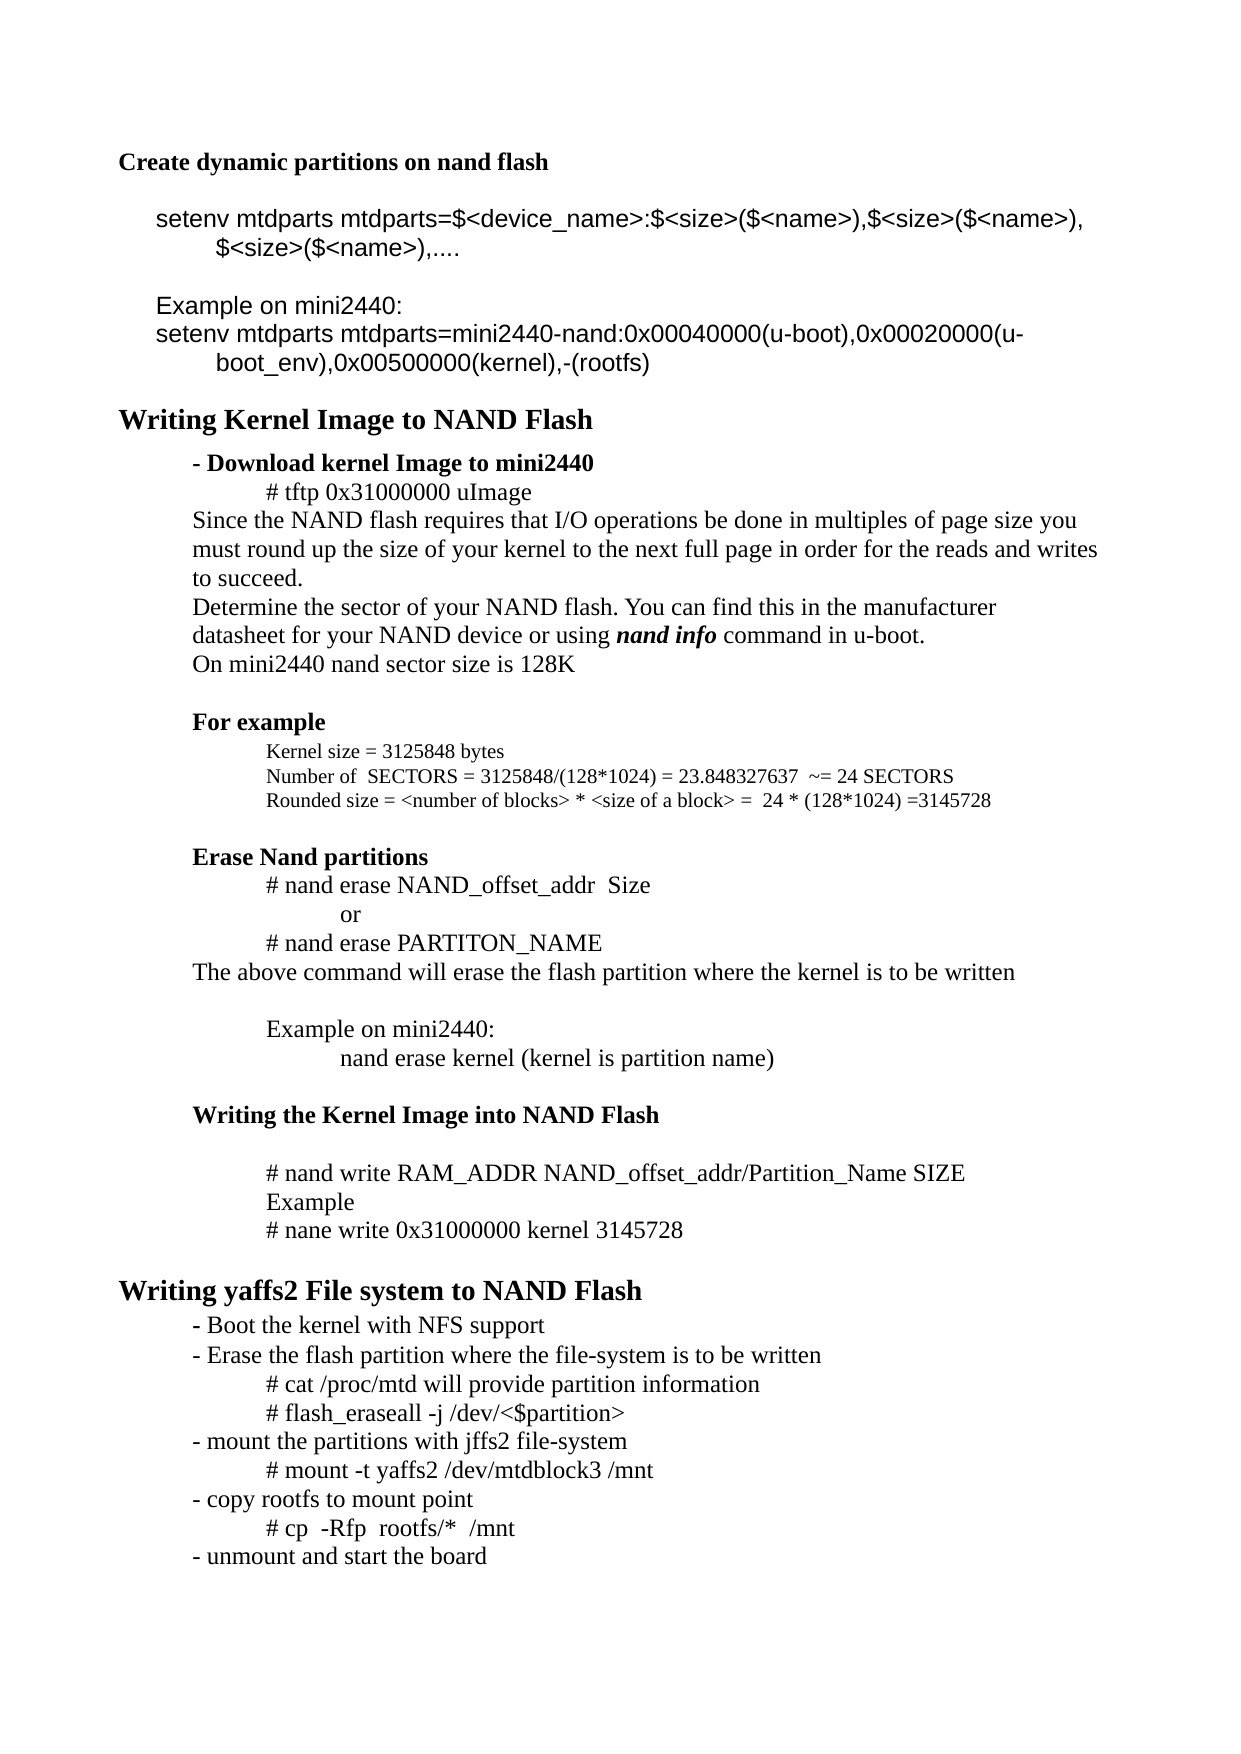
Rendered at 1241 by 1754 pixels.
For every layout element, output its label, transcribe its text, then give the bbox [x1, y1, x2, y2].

text - mount the partitions with jffs2 file-system [118, 1426, 1122, 1455]
text On mini2440 nand sector size is 128K [118, 649, 1122, 678]
text # mount -t yaffs2 /dev/mtdblock3 /mnt [118, 1455, 1122, 1484]
text Kernel size = 3125848 bytes [118, 735, 1122, 764]
text # nand erase NAND_offset_addr Size [118, 871, 1122, 899]
subtitle Example on mini2440: [156, 291, 1122, 319]
text # nane write 0x31000000 kernel 3145728 [118, 1216, 1122, 1244]
text # flash_eraseall -j /dev/<$partition> [118, 1398, 1122, 1426]
text Determine the sector of your NAND flash. You can find this in the manufacturer [118, 592, 1122, 620]
text Writing the Kernel Image into NAND Flash [118, 1101, 1122, 1129]
text Number of SECTORS = 3125848/(128*1024) = 23.848327637 ~= 24 SECTORS [118, 764, 1122, 788]
subtitle Writing yaffs2 File system to NAND Flash [118, 1273, 1122, 1307]
text nand erase kernel (kernel is partition name) [118, 1043, 1122, 1072]
text - Download kernel Image to mini2440 [118, 448, 1122, 477]
text - copy rootfs to mount point [118, 1484, 1122, 1513]
text # tftp 0x31000000 uImage [118, 477, 1122, 505]
subtitle Writing Kernel Image to NAND Flash [118, 402, 1122, 435]
text # cat /proc/mtd will provide partition information [118, 1369, 1122, 1398]
text Rounded size = <number of blocks> * <size of a block> = 24 * (128*1024) =3145728 [118, 788, 1122, 812]
subtitle setenv mtdparts mtdparts=$<device_name>:$<size>($<name>),$<size>($<name>), $<size>($<name>),.... [156, 204, 1122, 262]
text # cp -Rfp rootfs/* /mnt [118, 1513, 1122, 1541]
text - unmount and start the board [118, 1541, 1122, 1570]
text Example on mini2440: [118, 1014, 1122, 1043]
text Create dynamic partitions on nand flash [118, 147, 1122, 176]
text Since the NAND flash requires that I/O operations be done in multiples of page size you must round up the size of your kernel to the next full page in order for the reads and writes to succeed. [118, 505, 1122, 592]
text Erase Nand partitions [118, 842, 1122, 871]
text datasheet for your NAND device or using nand info command in u-boot. [118, 620, 1122, 649]
subtitle setenv mtdparts mtdparts=mini2440-nand:0x00040000(u-boot),0x00020000(u-boot_env),0x00500000(kernel),-(rootfs) [156, 319, 1122, 377]
text or [118, 899, 1122, 928]
text The above command will erase the flash partition where the kernel is to be written [118, 957, 1122, 986]
text For example [118, 707, 1122, 735]
text Example [118, 1187, 1122, 1216]
text # nand erase PARTITON_NAME [118, 928, 1122, 957]
subtitle - Boot the kernel with NFS support [118, 1307, 1122, 1340]
text # nand write RAM_ADDR NAND_offset_addr/Partition_Name SIZE [118, 1158, 1122, 1187]
text - Erase the flash partition where the file-system is to be written [118, 1340, 1122, 1369]
